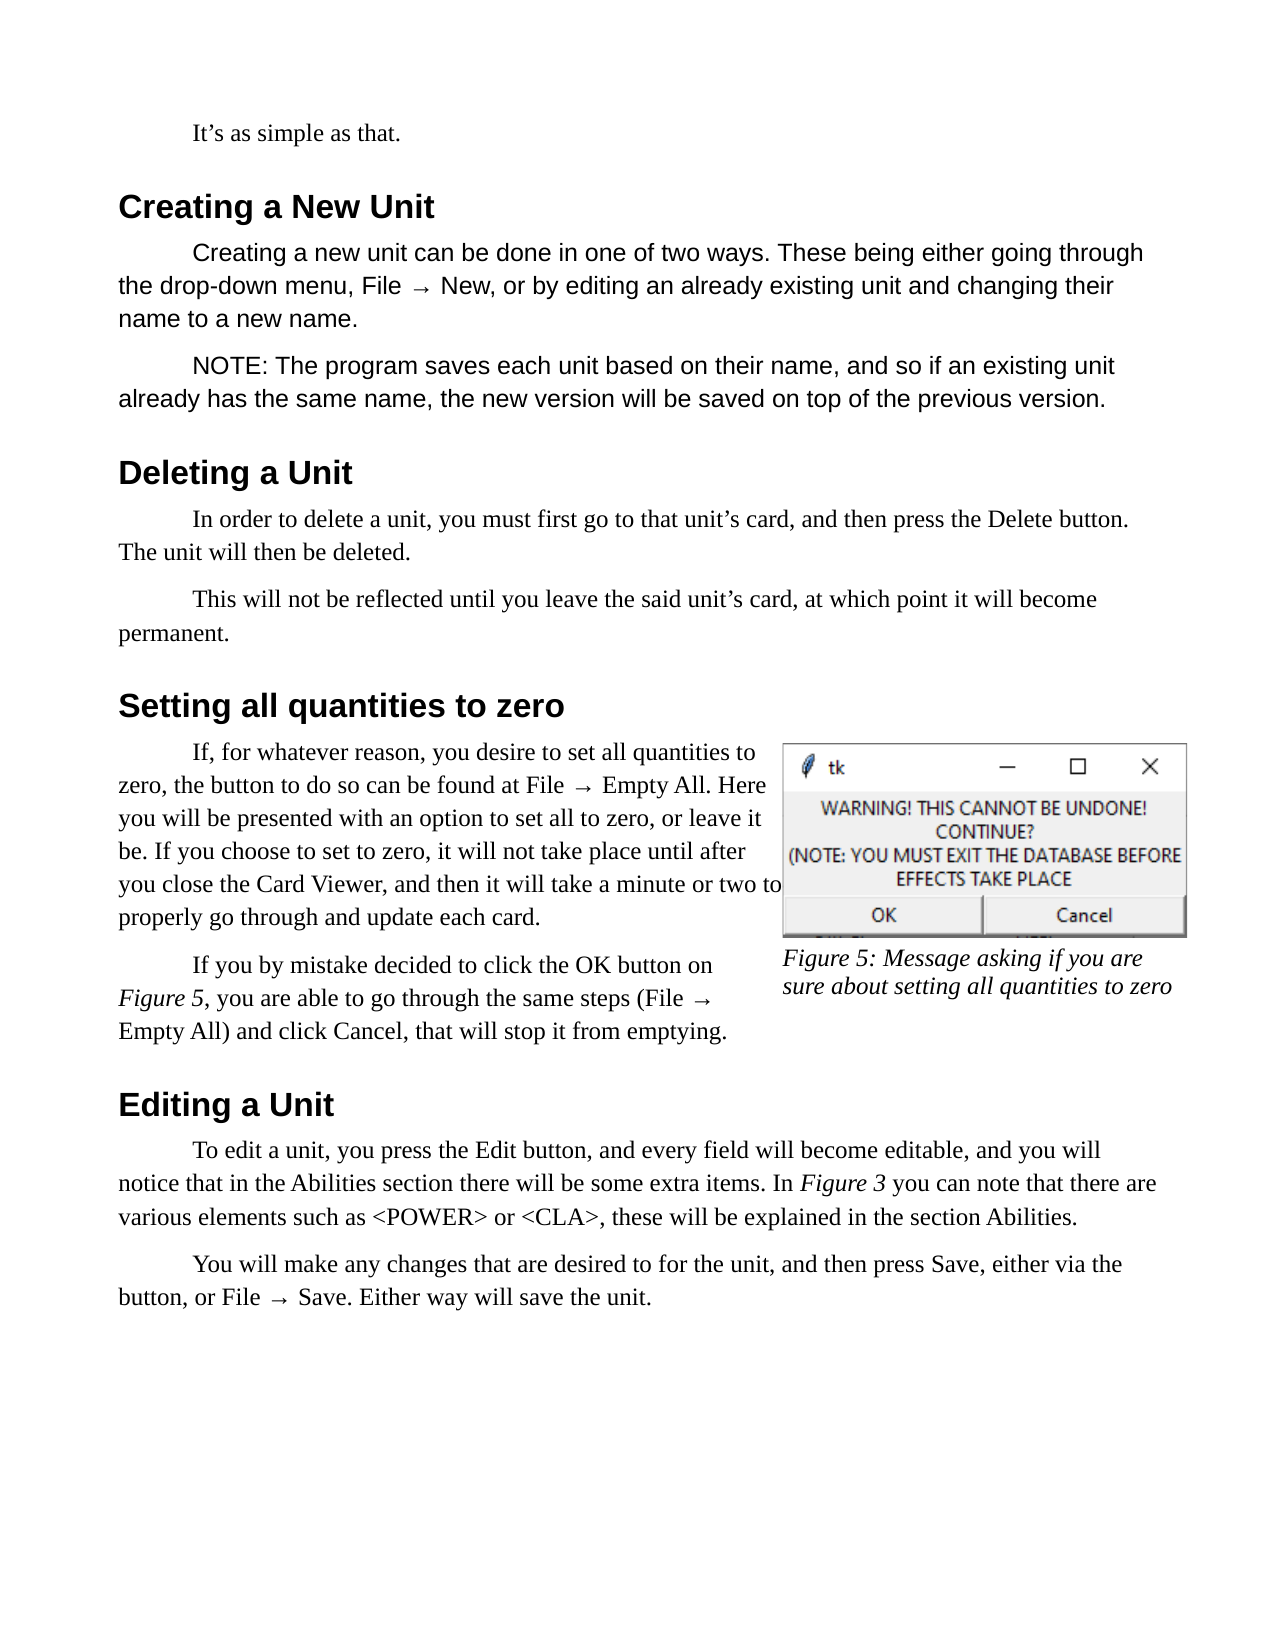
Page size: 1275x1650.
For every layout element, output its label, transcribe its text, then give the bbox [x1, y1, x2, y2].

subtitle Deleting a Unit [118, 453, 1157, 491]
text If, for whatever reason, you desire to set all quantities to zero, the button to do so can be found at File → Empty All. Here you will be presented with an option to set all to zero, or leave it be. If you choose to set to zero, it will not take place until after you close the Card Viewer, and then it will take a minute or two to properly go through and update each card. [118, 731, 1187, 931]
text If you by mistake decided to click the OK button on Figure 5, you are able to go through the same steps (File → Empty All) and click Cancel, that will stop it from emptying. [118, 950, 1157, 1045]
text This will not be reflected until you leave the said unit’s card, at which point it will become permanent. [118, 584, 1157, 646]
text Figure 5: Message asking if you are sure about setting all quantities to zero [782, 938, 1187, 1000]
subtitle Creating a New Unit [118, 187, 1157, 225]
picture [782, 743, 1188, 938]
text In order to delete a unit, you must first go to that unit’s card, and then press the Delete button. The unit will then be deleted. [118, 504, 1157, 566]
subtitle Editing a Unit [118, 1084, 1157, 1123]
text Creating a new unit can be done in one of two ways. These being either going through the drop-down menu, File → New, or by editing an already existing unit and changing their name to a new name. [118, 238, 1157, 332]
text It’s as simple as that. [118, 118, 1157, 147]
subtitle Setting all quantities to zero [118, 686, 1157, 725]
text You will make any changes that are desired to for the unit, and then press Save, either via the button, or File → Save. Either way will save the unit. [118, 1249, 1157, 1311]
text To edit a unit, you press the Edit button, and every field will become editable, and you will notice that in the Abilities section there will be some extra items. In Figure 3 you can note that there are various elements such as <POWER> or <CLA>, these will be explained in the section Abilities. [118, 1136, 1157, 1230]
text NOTE: The program saves each unit based on their name, and so if an existing unit already has the same name, the new version will be saved on top of the previous version. [118, 351, 1157, 413]
